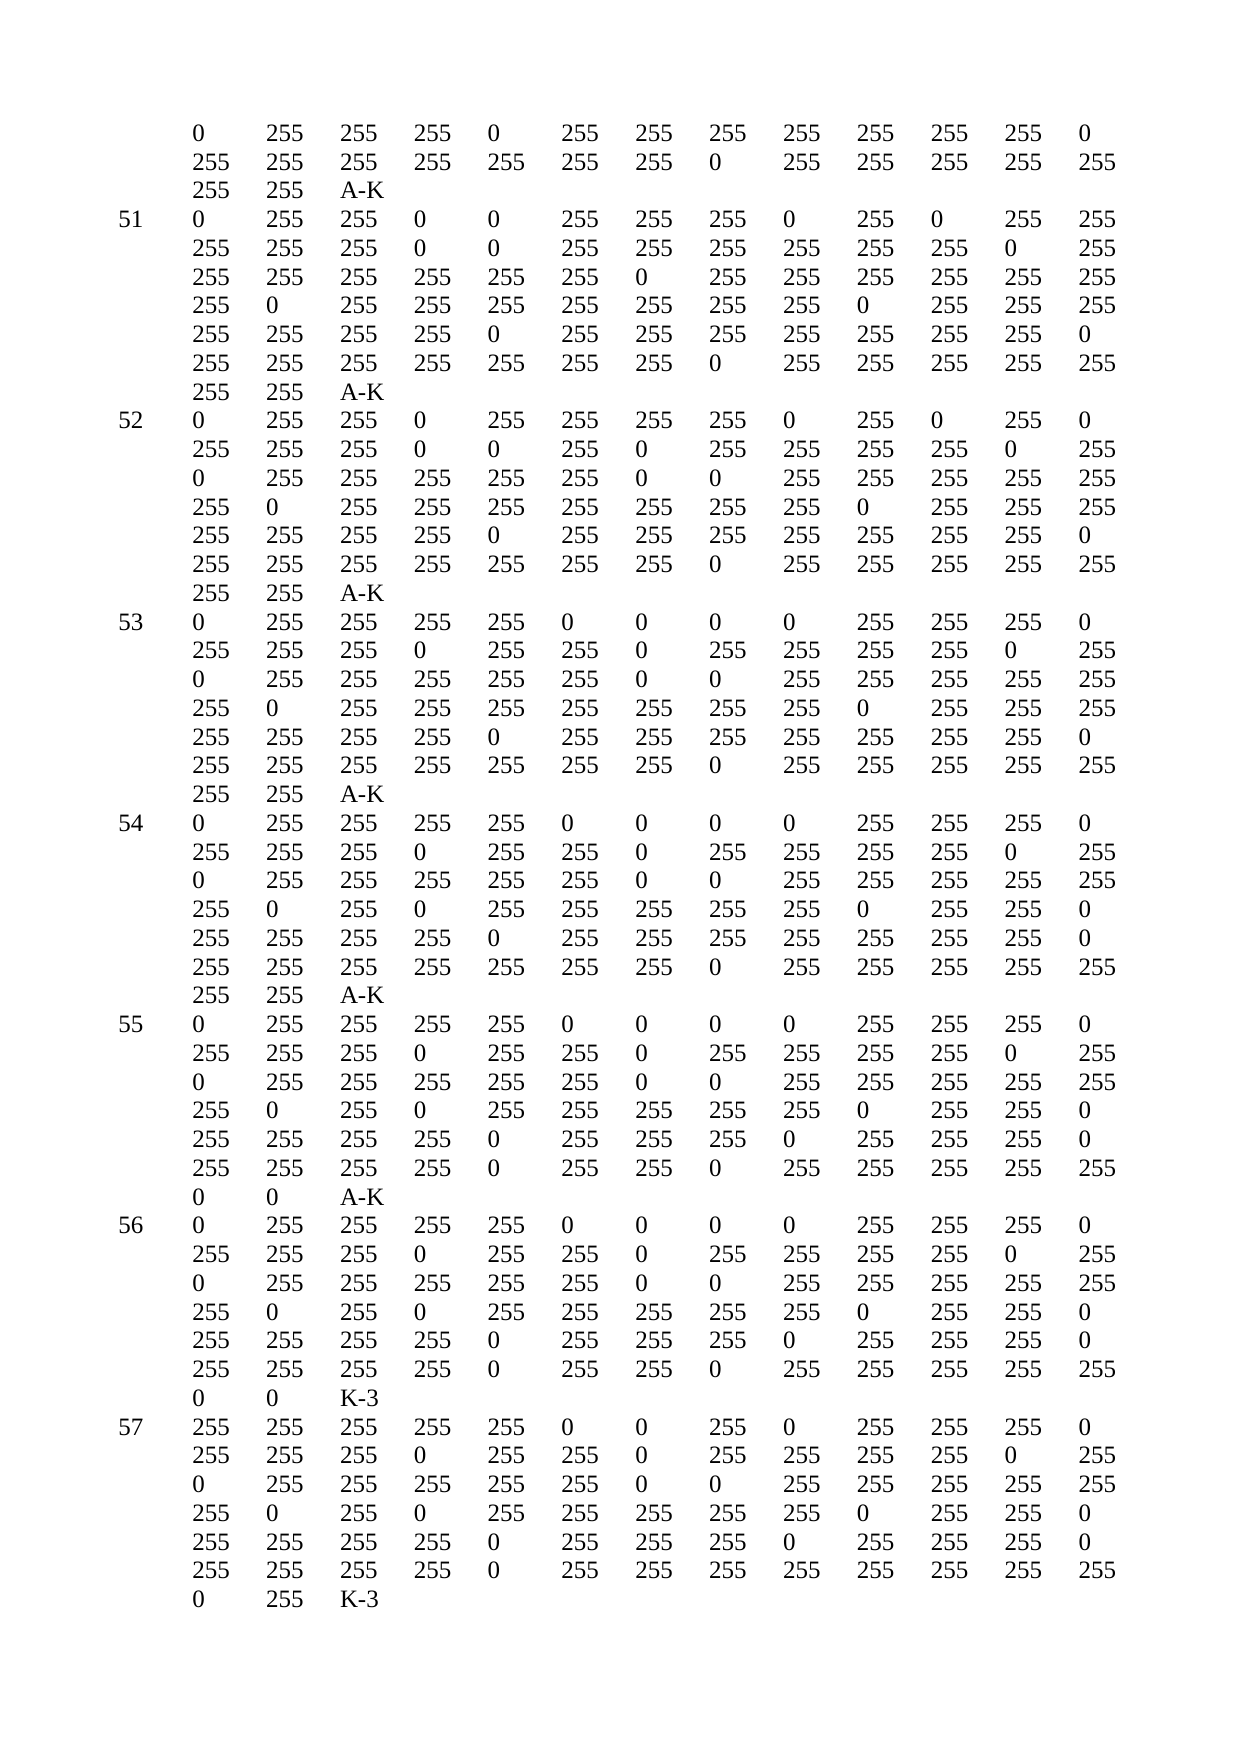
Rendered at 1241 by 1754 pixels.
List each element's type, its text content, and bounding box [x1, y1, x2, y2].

text 53 0 255 255 255 255 0 0 0 0 255 255 255 0 255 255 255 0 255 255 0 255 255 255 255 0 255 0 255 255 255 255 255 0 0 255 255 255 255 255 255 0 255 255 255 255 255 255 255 0 255 255 255 255 255 255 255 0 255 255 255 255 255 255 255 0 255 255 255 255 255 255 255 0 255 255 255 255 255 255 255 A-K [118, 607, 1122, 808]
text 56 0 255 255 255 255 0 0 0 0 255 255 255 0 255 255 255 0 255 255 0 255 255 255 255 0 255 0 255 255 255 255 255 0 0 255 255 255 255 255 255 0 255 0 255 255 255 255 255 0 255 255 0 255 255 255 255 0 255 255 255 0 255 255 255 0 255 255 255 255 0 255 255 0 255 255 255 255 255 0 0 K-3 [118, 1211, 1122, 1412]
text 51 0 255 255 0 0 255 255 255 0 255 0 255 255 255 255 255 0 0 255 255 255 255 255 255 0 255 255 255 255 255 255 255 0 255 255 255 255 255 255 255 0 255 255 255 255 255 255 255 0 255 255 255 255 255 255 255 0 255 255 255 255 255 255 255 0 255 255 255 255 255 255 255 0 255 255 255 255 255 255 255 A-K [118, 204, 1122, 406]
text 55 0 255 255 255 255 0 0 0 0 255 255 255 0 255 255 255 0 255 255 0 255 255 255 255 0 255 0 255 255 255 255 255 0 0 255 255 255 255 255 255 0 255 0 255 255 255 255 255 0 255 255 0 255 255 255 255 0 255 255 255 0 255 255 255 0 255 255 255 255 0 255 255 0 255 255 255 255 255 0 0 A-K [118, 1009, 1122, 1211]
text 0 255 255 255 0 255 255 255 255 255 255 255 0 255 255 255 255 255 255 255 0 255 255 255 255 255 255 255 A-K [118, 118, 1122, 204]
text 52 0 255 255 0 255 255 255 255 0 255 0 255 0 255 255 255 0 0 255 0 255 255 255 255 0 255 0 255 255 255 255 255 0 0 255 255 255 255 255 255 0 255 255 255 255 255 255 255 0 255 255 255 255 255 255 255 0 255 255 255 255 255 255 255 0 255 255 255 255 255 255 255 0 255 255 255 255 255 255 255 A-K [118, 406, 1122, 607]
text 54 0 255 255 255 255 0 0 0 0 255 255 255 0 255 255 255 0 255 255 0 255 255 255 255 0 255 0 255 255 255 255 255 0 0 255 255 255 255 255 255 0 255 0 255 255 255 255 255 0 255 255 0 255 255 255 255 0 255 255 255 255 255 255 255 0 255 255 255 255 255 255 255 0 255 255 255 255 255 255 255 A-K [118, 808, 1122, 1009]
text 57 255 255 255 255 255 0 0 255 0 255 255 255 0 255 255 255 0 255 255 0 255 255 255 255 0 255 0 255 255 255 255 255 0 0 255 255 255 255 255 255 0 255 0 255 255 255 255 255 0 255 255 0 255 255 255 255 0 255 255 255 0 255 255 255 0 255 255 255 255 0 255 255 255 255 255 255 255 255 0 255 K-3 [118, 1412, 1122, 1613]
